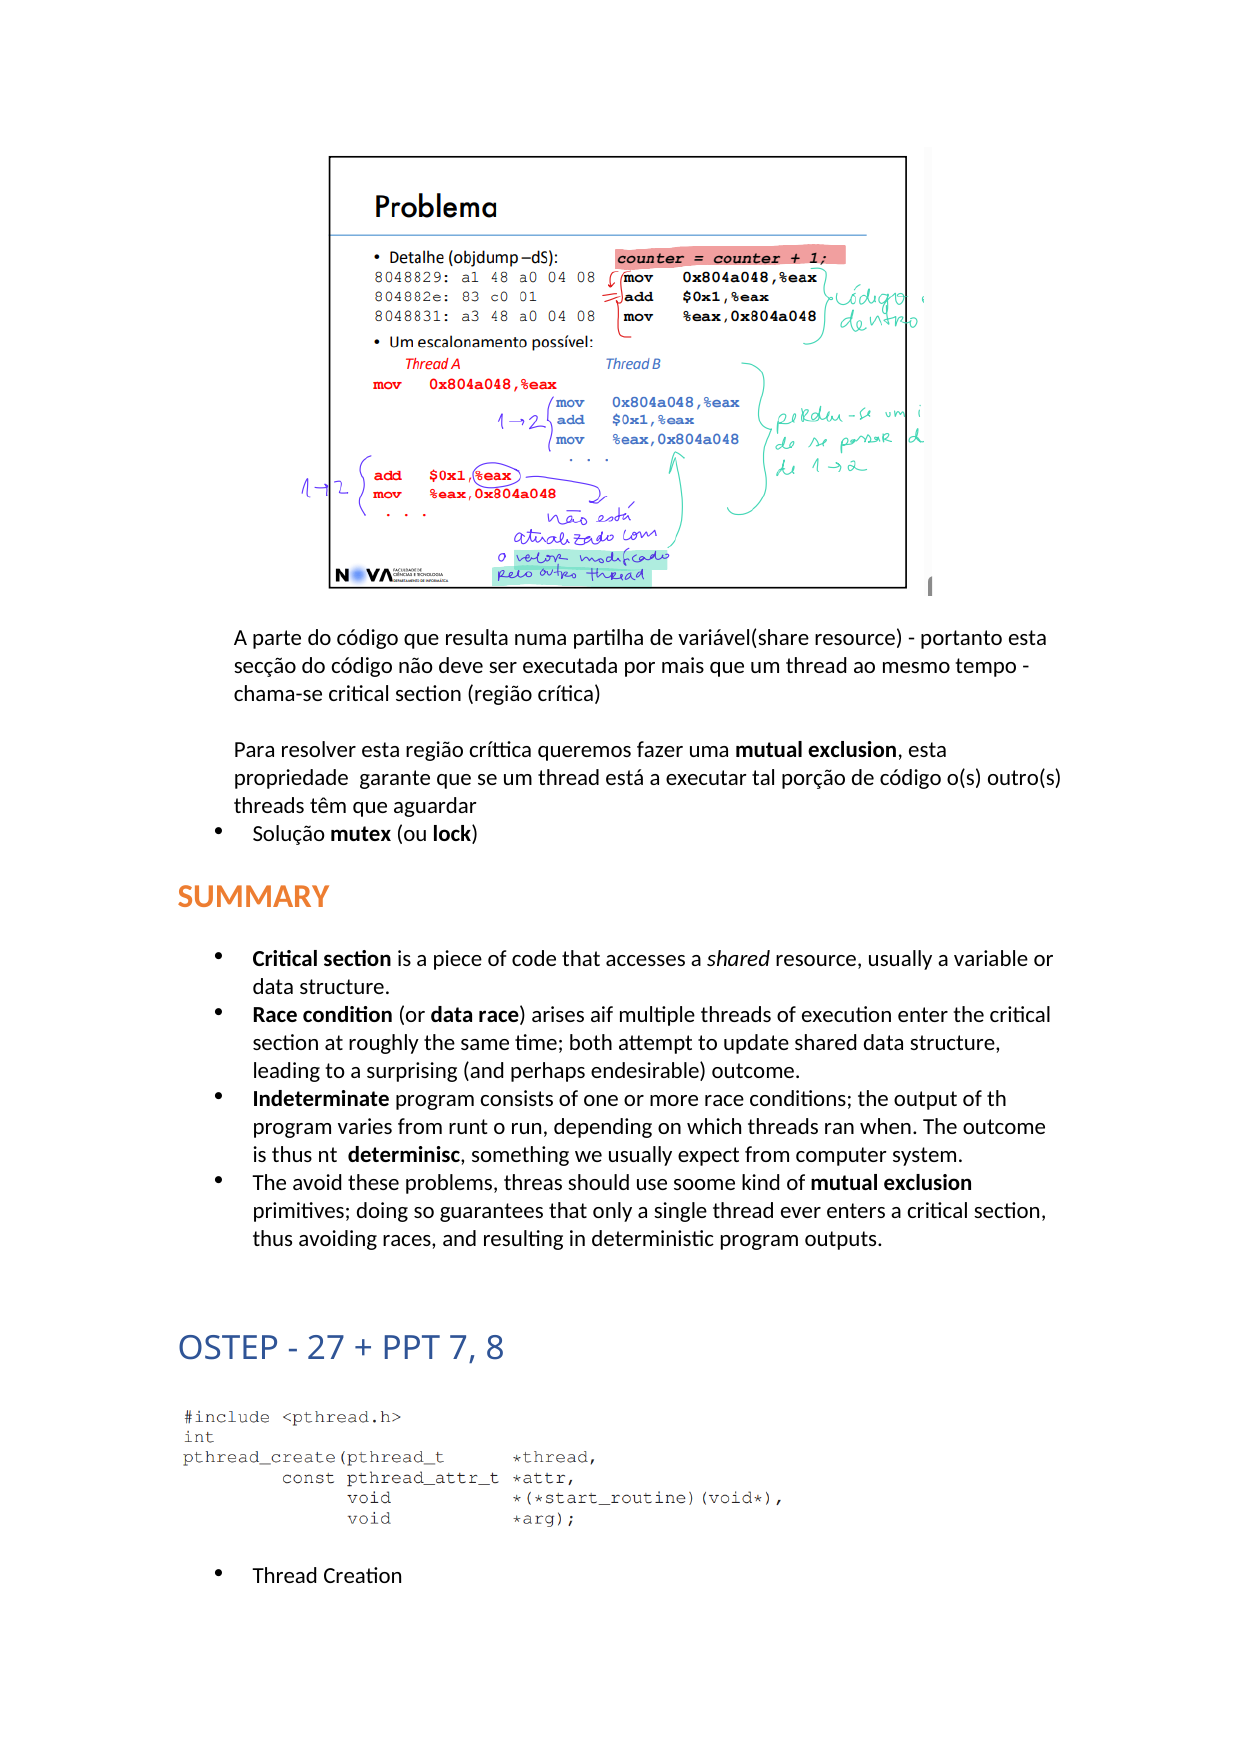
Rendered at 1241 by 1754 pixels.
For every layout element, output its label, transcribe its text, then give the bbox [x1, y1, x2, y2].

text A parte do código que resulta numa partilha de variável(share resource) - portanto esta secção do código não deve ser executada por mais que um thread ao mesmo tempo - chama-se critical section (região crítica) [233, 623, 1063, 707]
text SUMMARY [177, 875, 1063, 916]
list Solução mutex (ou lock) [215, 819, 1063, 847]
list Race condition (or data race) arises aif multiple threads of execution enter the critical section at roughly the same time; both attempt to update shared data structure, leading to a surprising (and perhaps endesirable) outcome. [215, 1000, 1063, 1084]
text Para resolver esta região críttica queremos fazer uma mutual exclusion, esta propriedade garante que se um thread está a executar tal porção de código o(s) outro(s) threads têm que aguardar [233, 735, 1063, 819]
list Indeterminate program consists of one or more race conditions; the output of th program varies from runt o run, depending on which threads ran when. The outcome is thus nt determinisc, something we usually expect from computer system. [215, 1084, 1063, 1168]
list Thread Creation [215, 1561, 1063, 1589]
list Critical section is a piece of code that accesses a shared resource, usually a variable or data structure. [215, 944, 1063, 1000]
subtitle OSTEP - 27 + PPT 7, 8 [177, 1324, 1063, 1369]
list The avoid these problems, threas should use soome kind of mutual exclusion primitives; doing so guarantees that only a single thread ever enters a critical section, thus avoiding races, and resulting in deterministic program outputs. [215, 1168, 1063, 1252]
